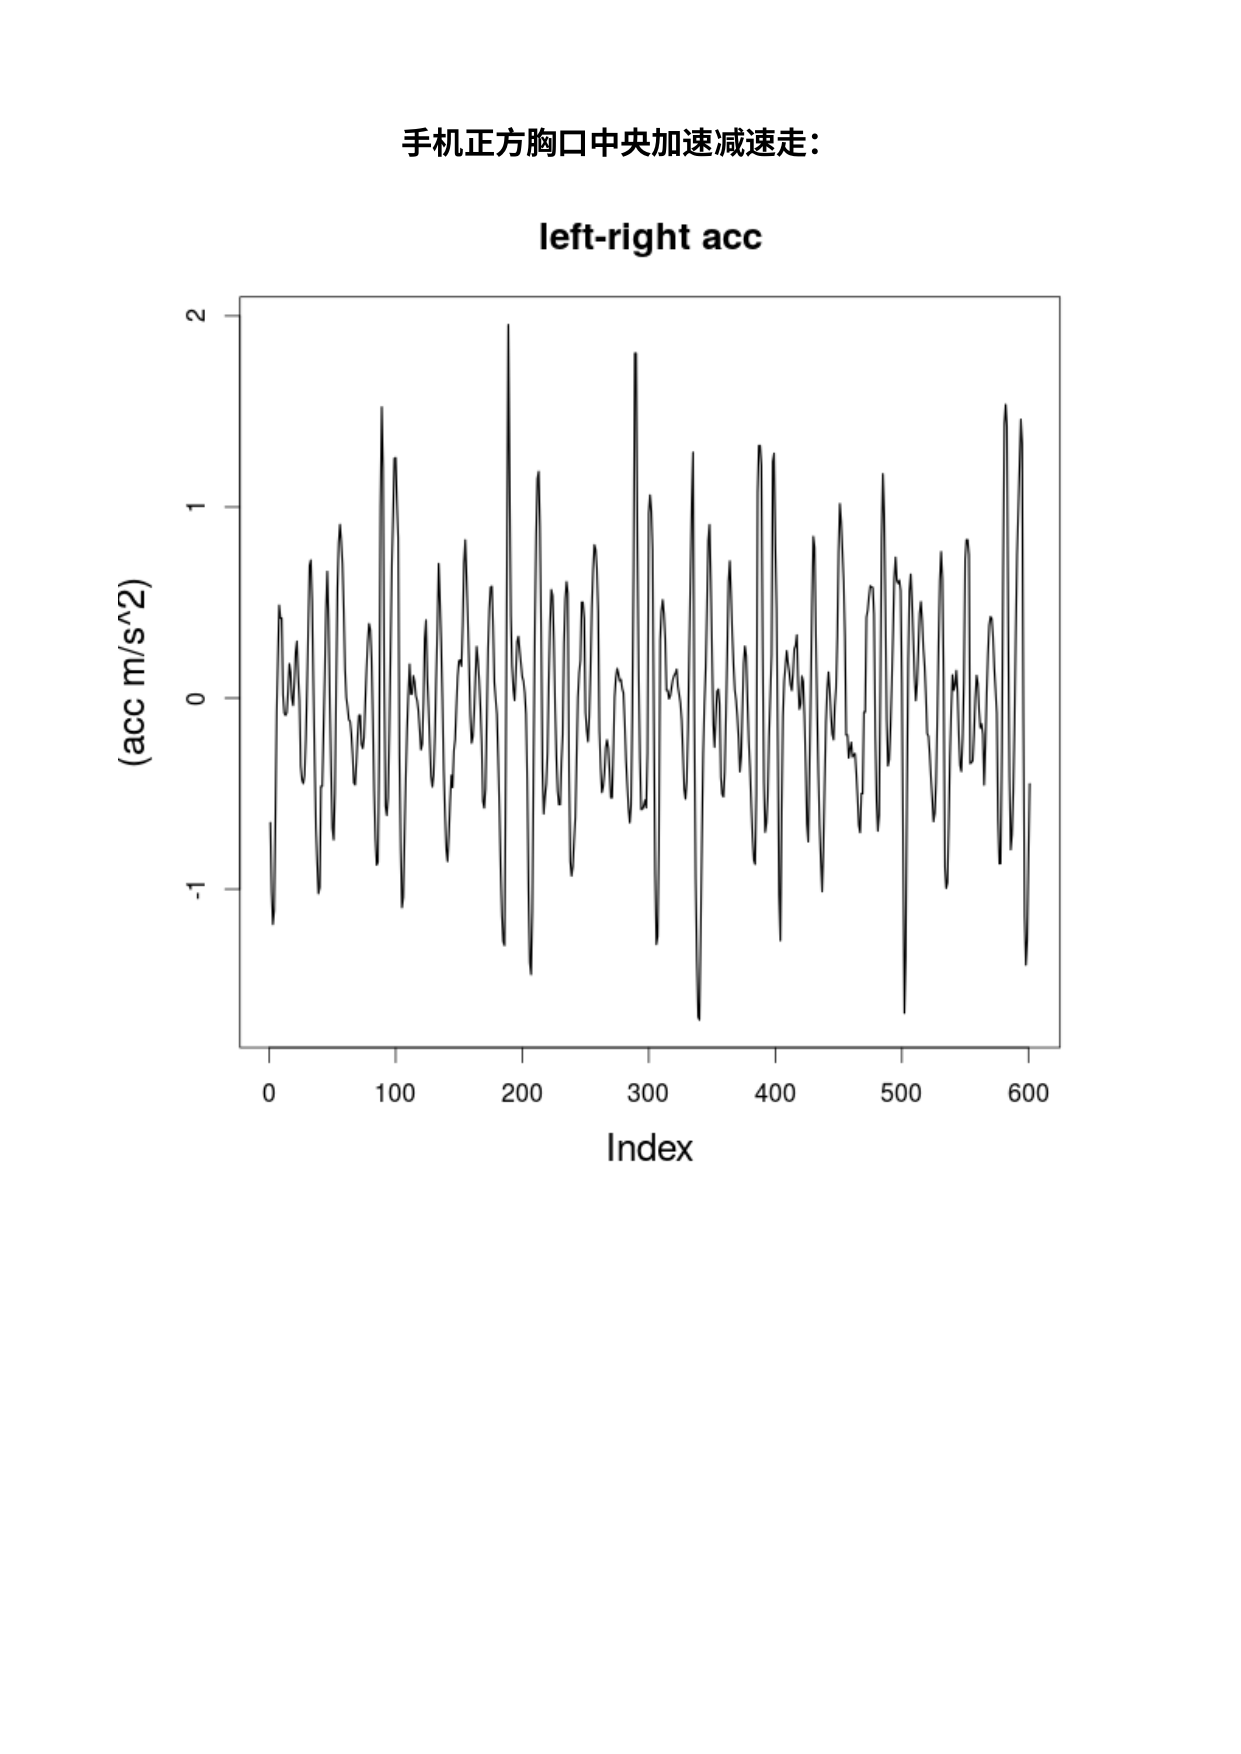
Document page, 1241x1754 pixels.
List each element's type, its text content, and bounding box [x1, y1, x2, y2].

text 手机正方胸口中央加速减速走： [118, 118, 1122, 163]
picture [118, 175, 1123, 1200]
